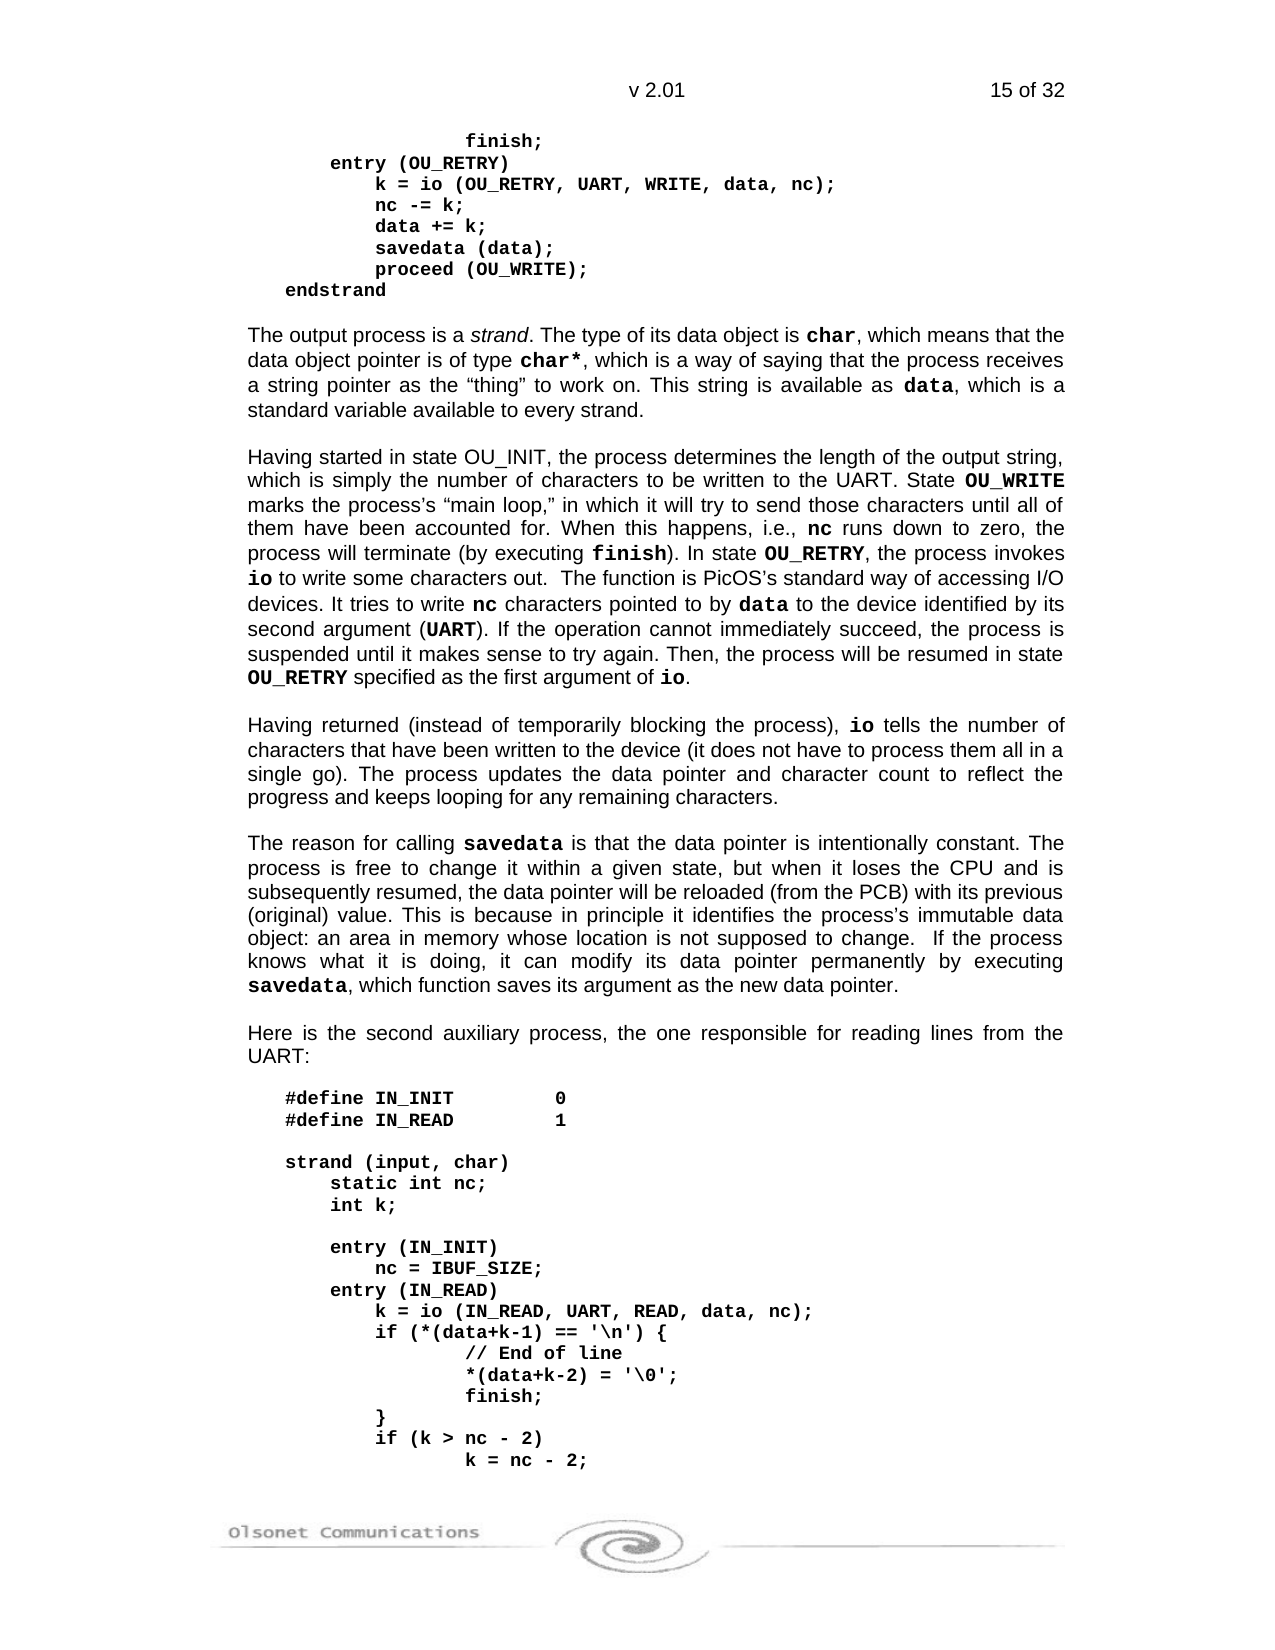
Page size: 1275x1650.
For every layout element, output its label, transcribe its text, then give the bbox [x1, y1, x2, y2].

text nc -= k; [285, 196, 1065, 217]
text *(data+k-2) = '\0'; [285, 1365, 1065, 1387]
text entry (IN_INIT) [285, 1238, 1065, 1259]
text } [285, 1408, 1065, 1429]
text int k; [285, 1195, 1065, 1217]
text static int nc; [285, 1174, 1065, 1195]
text // End of line [285, 1344, 1065, 1365]
text k = nc - 2; [285, 1450, 1065, 1472]
text Having returned (instead of temporarily blocking the process), io tells the number of characters that have been written to the device (it does not have to process them all in a single go). The process updates the data pointer and character count to reflect the progress and keeps looping for any remaining characters. [247, 714, 1065, 809]
text data += k; [285, 217, 1065, 238]
text if (k > nc - 2) [285, 1429, 1065, 1450]
text finish; [285, 132, 1065, 153]
text entry (IN_READ) [285, 1280, 1065, 1302]
text proceed (OU_WRITE); [285, 260, 1065, 281]
text k = io (OU_RETRY, UART, WRITE, data, nc); [285, 175, 1065, 196]
text #define IN_READ 1 [285, 1110, 1065, 1132]
text k = io (IN_READ, UART, READ, data, nc); [285, 1302, 1065, 1323]
text Here is the second auxiliary process, the one responsible for reading lines from the UART: [247, 1021, 1065, 1068]
text #define IN_INIT 0 [285, 1089, 1065, 1110]
text if (*(data+k-1) == '\n') { [285, 1323, 1065, 1344]
text strand (input, char) [285, 1153, 1065, 1174]
text entry (OU_RETRY) [285, 153, 1065, 175]
text Having started in state OU_INIT, the process determines the length of the output string, which is simply the number of characters to be written to the UART. State OU_WRITE marks the process’s “main loop,” in which it will try to send those characters until all of them have been accounted for. When this happens, i.e., nc runs down to zero, the process will terminate (by executing finish). In state OU_RETRY, the process invokes io to write some characters out. The function is PicOS’s standard way of accessing I/O devices. It tries to write nc characters pointed to by data to the device identified by its second argument (UART). If the operation cannot immediately succeed, the process is suspended until it makes sense to try again. Then, the process will be resumed in state OU_RETRY specified as the first argument of io. [247, 445, 1065, 691]
picture [210, 1504, 1065, 1596]
text endstrand [285, 281, 1065, 302]
text savedata (data); [285, 238, 1065, 260]
text The reason for calling savedata is that the data pointer is intentionally constant. The process is free to change it within a given state, but when it loses the CPU and is subsequently resumed, the data pointer will be reloaded (from the PCB) with its previous (original) value. This is because in principle it identifies the process’s immutable data object: an area in memory whose location is not supposed to change. If the process knows what it is doing, it can modify its data pointer permanently by executing savedata, which function saves its argument as the new data pointer. [247, 832, 1065, 998]
text The output process is a strand. The type of its data object is char, which means that the data object pointer is of type char*, which is a way of saying that the process receives a string pointer as the “thing” to work on. This string is available as data, which is a standard variable available to every strand. [247, 323, 1065, 422]
text finish; [285, 1387, 1065, 1408]
text nc = IBUF_SIZE; [285, 1259, 1065, 1280]
